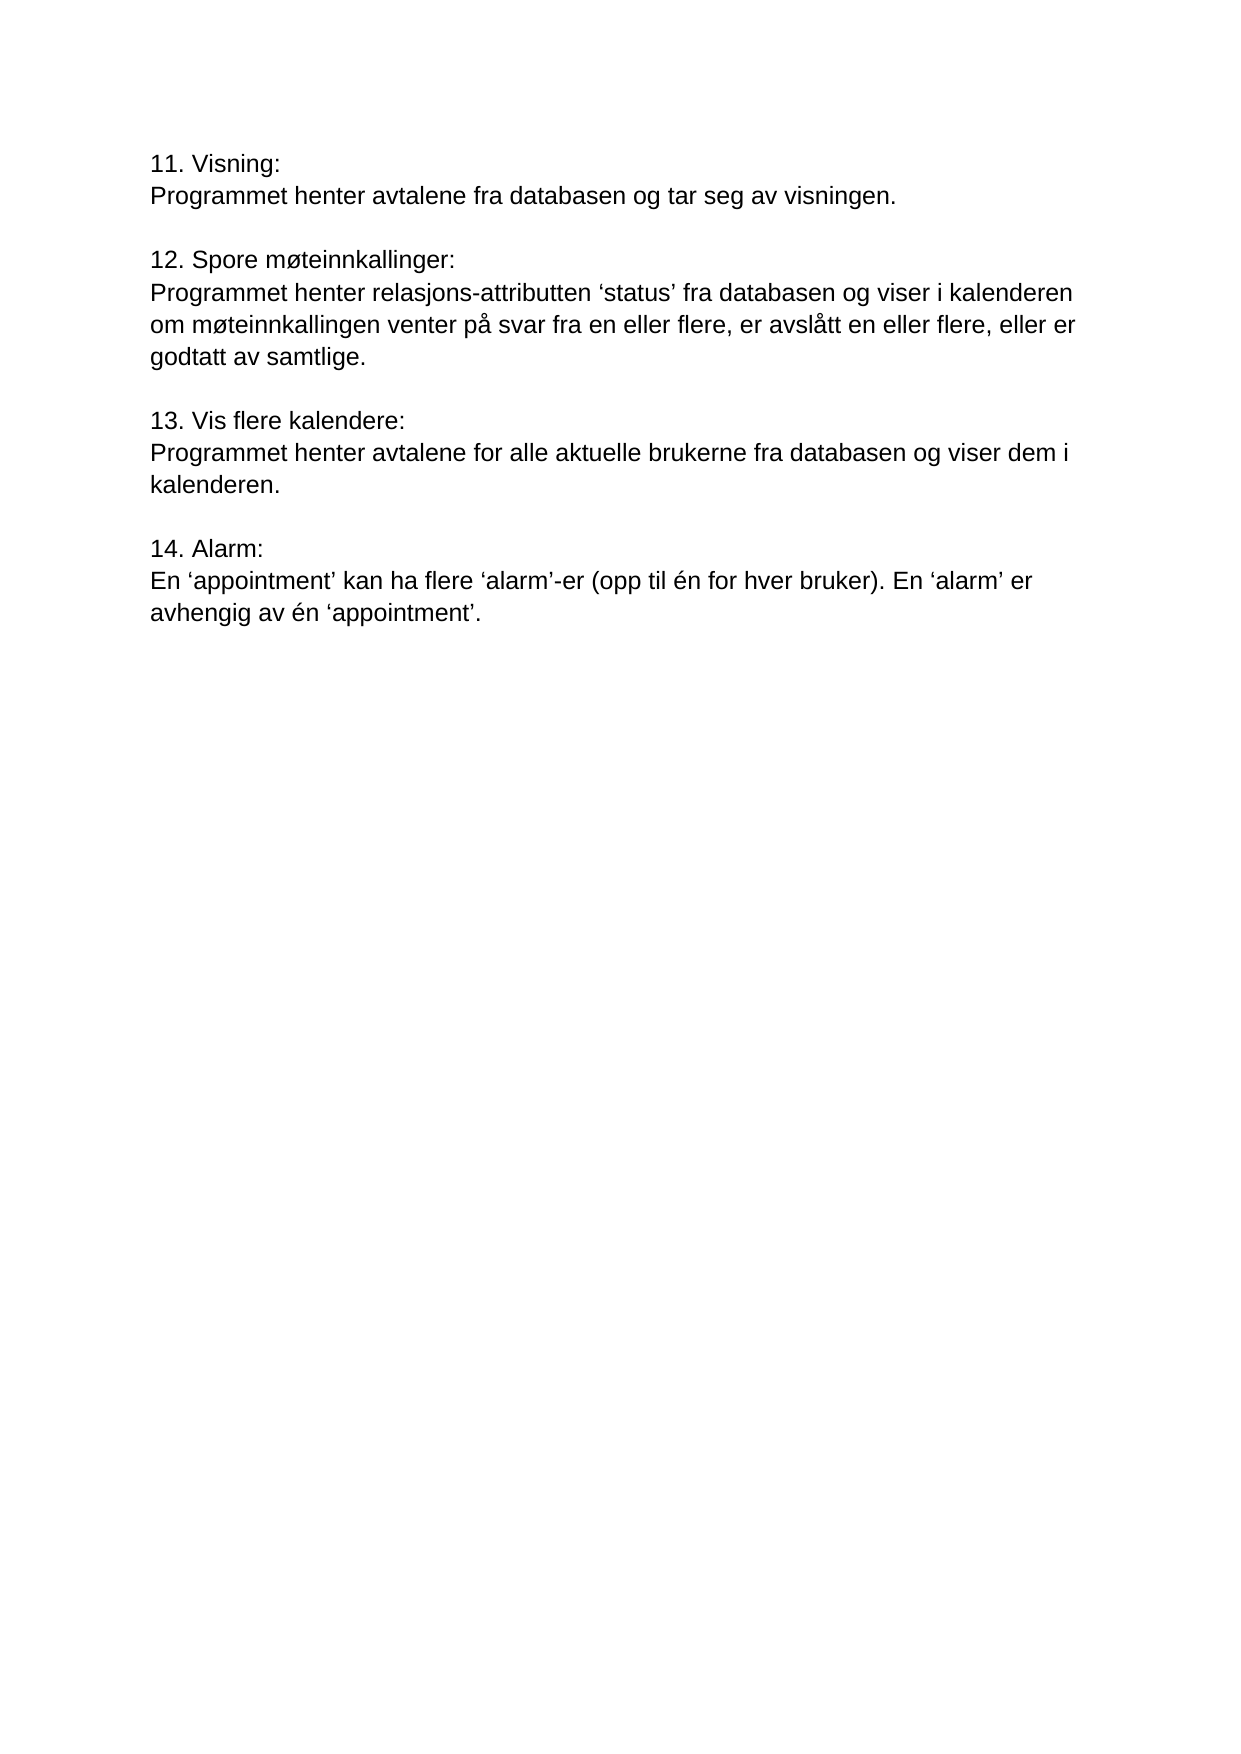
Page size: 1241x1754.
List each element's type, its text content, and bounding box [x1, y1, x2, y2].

text 11. Visning: [150, 150, 1090, 178]
text En ‘appointment’ kan ha flere ‘alarm’-er (opp til én for hver bruker). En ‘alarm’ er avhengig av én ‘appointment’. [150, 567, 1090, 627]
text 13. Vis flere kalendere: [150, 407, 1090, 434]
text Programmet henter relasjons-attributten ‘status’ fra databasen og viser i kalenderen om møteinnkallingen venter på svar fra en eller flere, er avslått en eller flere, eller er godtatt av samtlige. [150, 278, 1090, 370]
text Programmet henter avtalene fra databasen og tar seg av visningen. [150, 182, 1090, 210]
text 12. Spore møteinnkallinger: [150, 246, 1090, 274]
text 14. Alarm: [150, 535, 1090, 563]
text Programmet henter avtalene for alle aktuelle brukerne fra databasen og viser dem i kalenderen. [150, 439, 1090, 499]
